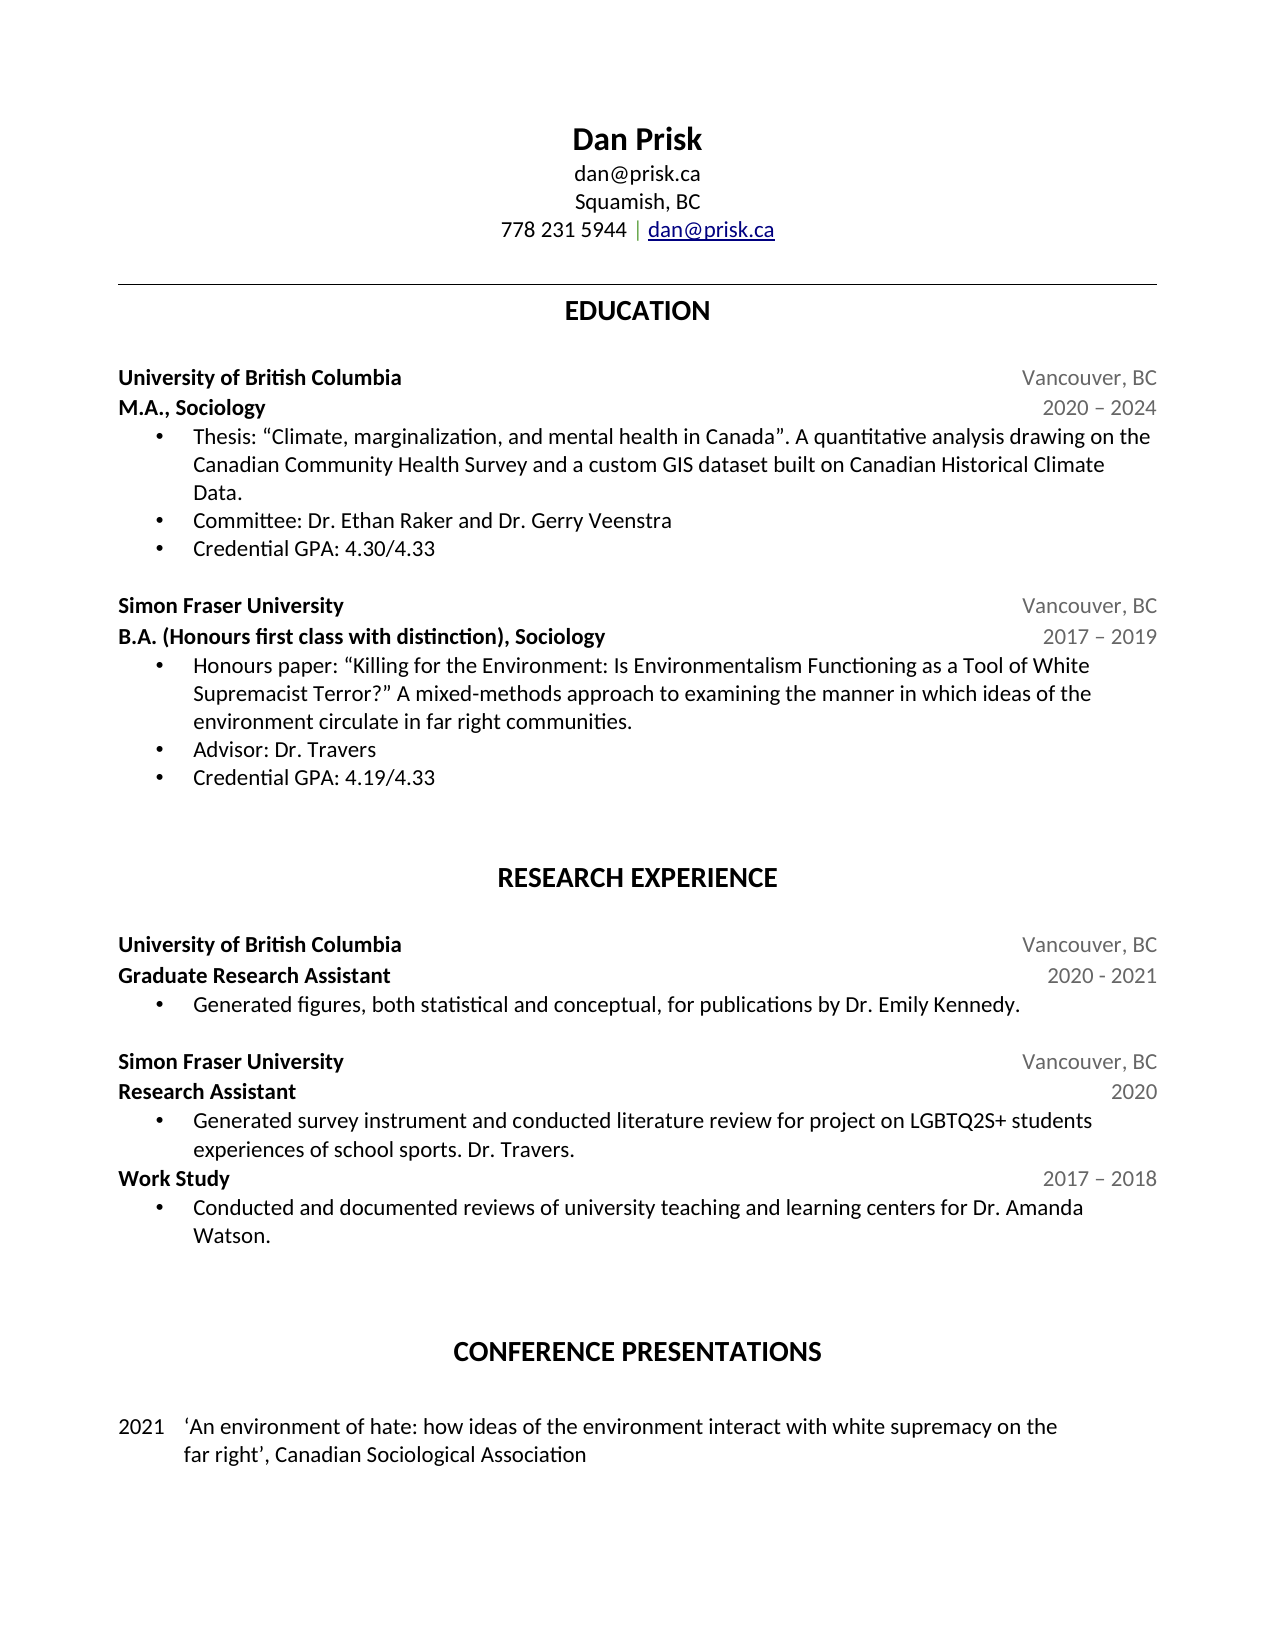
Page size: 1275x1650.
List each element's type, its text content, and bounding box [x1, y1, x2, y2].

list Honours paper: “Killing for the Environment: Is Environmentalism Functioning as a Tool of White Supremacist Terror?” A mixed-methods approach to examining the manner in which ideas of the environment circulate in far right communities. [156, 651, 1157, 735]
list Advisor: Dr. Travers [156, 735, 1157, 763]
list Thesis: “Climate, marginalization, and mental health in Canada”. A quantitative analysis drawing on the Canadian Community Health Survey and a custom GIS dataset built on Canadian Historical Climate Data. [156, 422, 1157, 506]
list Generated survey instrument and conducted literature review for project on LGBTQ2S+ students experiences of school sports. Dr. Travers. [156, 1107, 1157, 1163]
table_header Vancouver, BC [638, 362, 1157, 392]
text 778 231 5944 | dan@prisk.ca [118, 215, 1157, 243]
table_header Work Study [118, 1163, 809, 1193]
subtitle research experience [118, 859, 1157, 895]
table_header University of British Columbia [118, 929, 809, 960]
table_header Vancouver, BC [809, 929, 1157, 960]
text dan@prisk.ca [118, 159, 1157, 187]
table_cell Research Assistant [118, 1076, 809, 1107]
list Committee: Dr. Ethan Raker and Dr. Gerry Veenstra [156, 506, 1157, 534]
table_cell 2020 – 2024 [638, 392, 1157, 422]
list Credential GPA: 4.19/4.33 [156, 763, 1157, 791]
table_cell 2017 – 2019 [779, 621, 1157, 651]
table_header ‘An environment of hate: how ideas of the environment interact with white supremacy on the far right’, Canadian Sociological Association [184, 1411, 1157, 1469]
list Credential GPA: 4.30/4.33 [156, 534, 1157, 562]
table_header Simon Fraser University [118, 1046, 809, 1076]
table_header University of British Columbia [118, 362, 637, 392]
subtitle EDUCATION [118, 292, 1157, 327]
table_cell B.A. (Honours first class with distinction), Sociology [118, 621, 779, 651]
table_cell 2020 - 2021 [809, 960, 1157, 990]
table_header [118, 243, 1157, 284]
table_header Vancouver, BC [779, 590, 1157, 621]
table_header Simon Fraser University [118, 590, 779, 621]
list Conducted and documented reviews of university teaching and learning centers for Dr. Amanda Watson. [156, 1193, 1157, 1249]
table_header Vancouver, BC [809, 1046, 1157, 1076]
table_header 2021 [118, 1411, 184, 1469]
text Squamish, BC [118, 187, 1157, 215]
table_header 2017 – 2018 [809, 1163, 1157, 1193]
subtitle Conference Presentations [118, 1333, 1157, 1369]
text Dan Prisk [118, 118, 1157, 159]
table_cell Graduate Research Assistant [118, 960, 809, 990]
list Generated figures, both statistical and conceptual, for publications by Dr. Emily Kennedy. [156, 990, 1157, 1018]
table_cell 2020 [809, 1076, 1157, 1107]
table_cell M.A., Sociology [118, 392, 637, 422]
